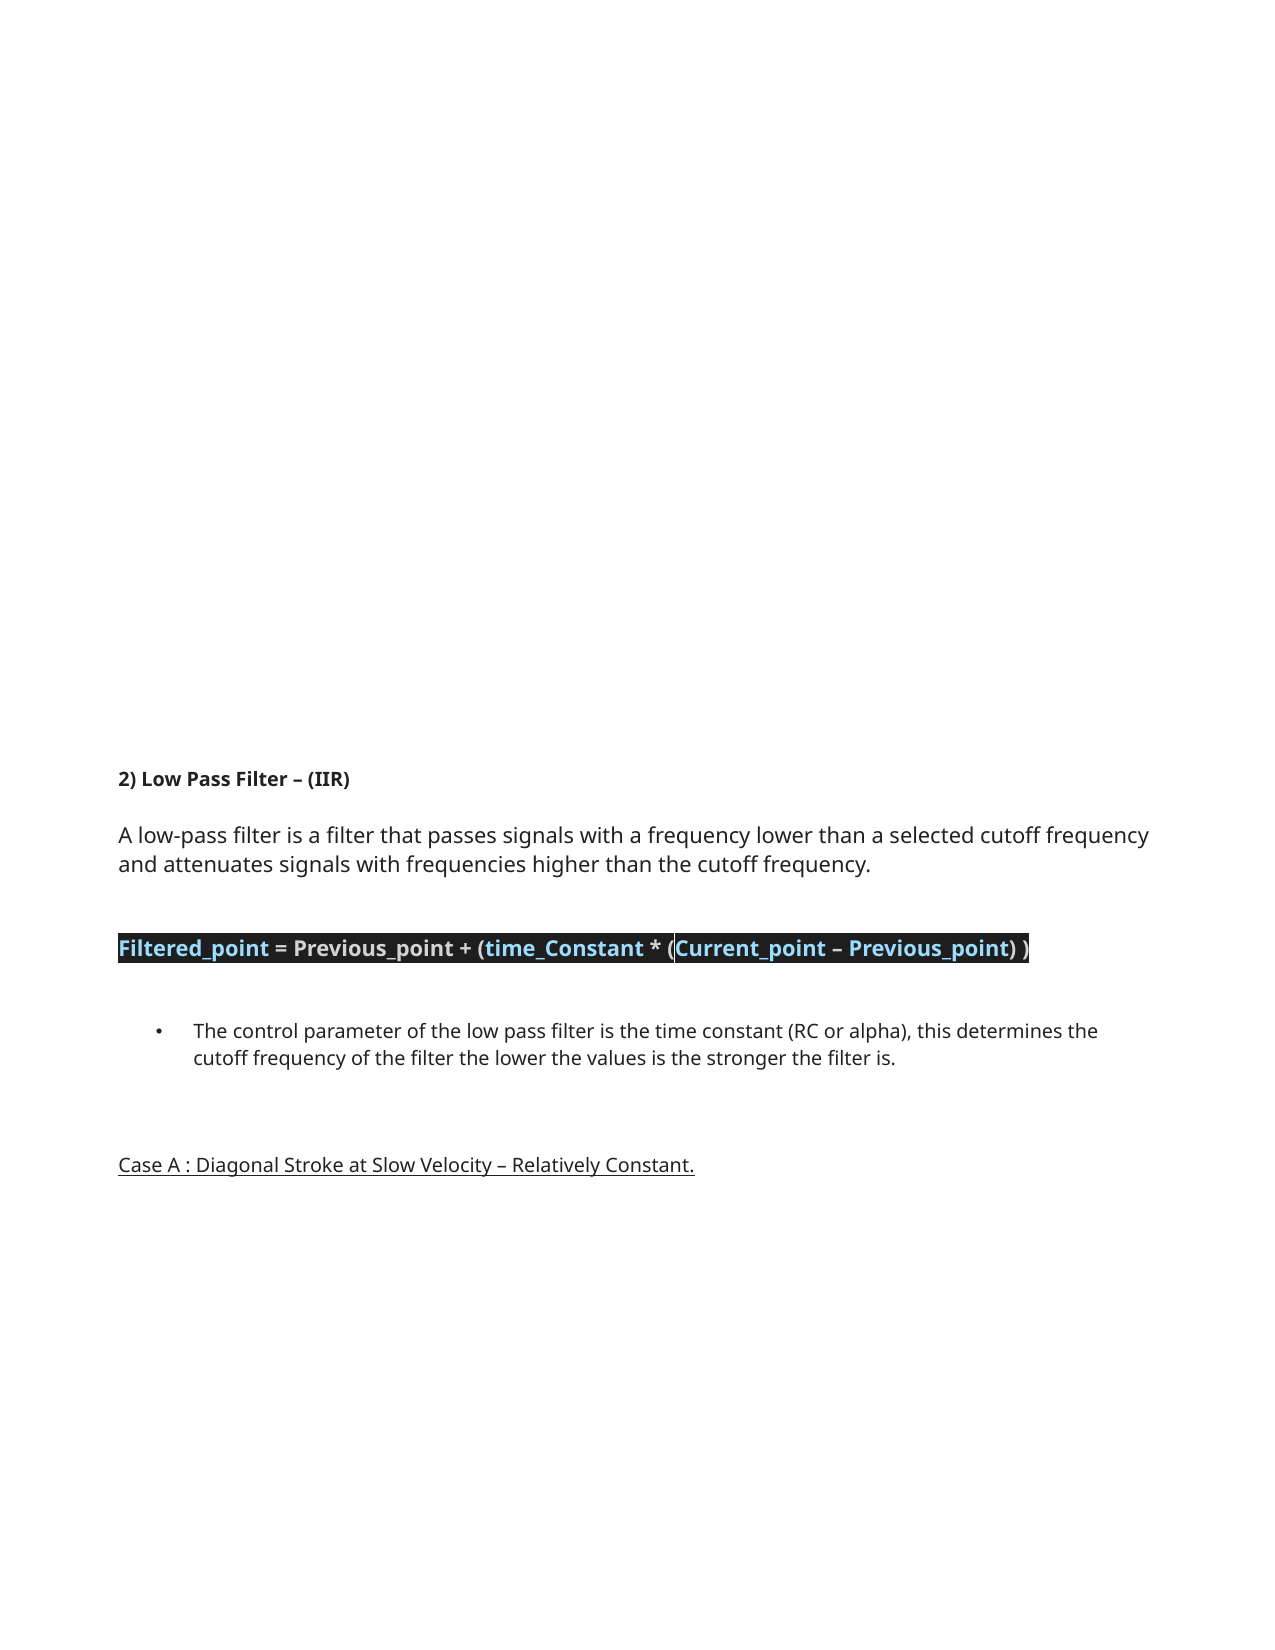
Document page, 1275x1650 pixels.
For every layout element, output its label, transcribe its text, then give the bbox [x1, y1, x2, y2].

list The control parameter of the low pass filter is the time constant (RC or alpha), this determines the cutoff frequency of the filter the lower the values is the stronger the filter is. [156, 1017, 1157, 1071]
text Case A : Diagonal Stroke at Slow Velocity – Relatively Constant. [118, 1152, 1157, 1179]
text 2) Low Pass Filter – (IIR) [118, 766, 1157, 793]
text A low-pass filter is a filter that passes signals with a frequency lower than a selected cutoff frequency and attenuates signals with frequencies higher than the cutoff frequency. [118, 819, 1157, 879]
text Filtered_point = Previous_point + (time_Constant * (Current_point – Previous_point) ) [118, 933, 1157, 963]
